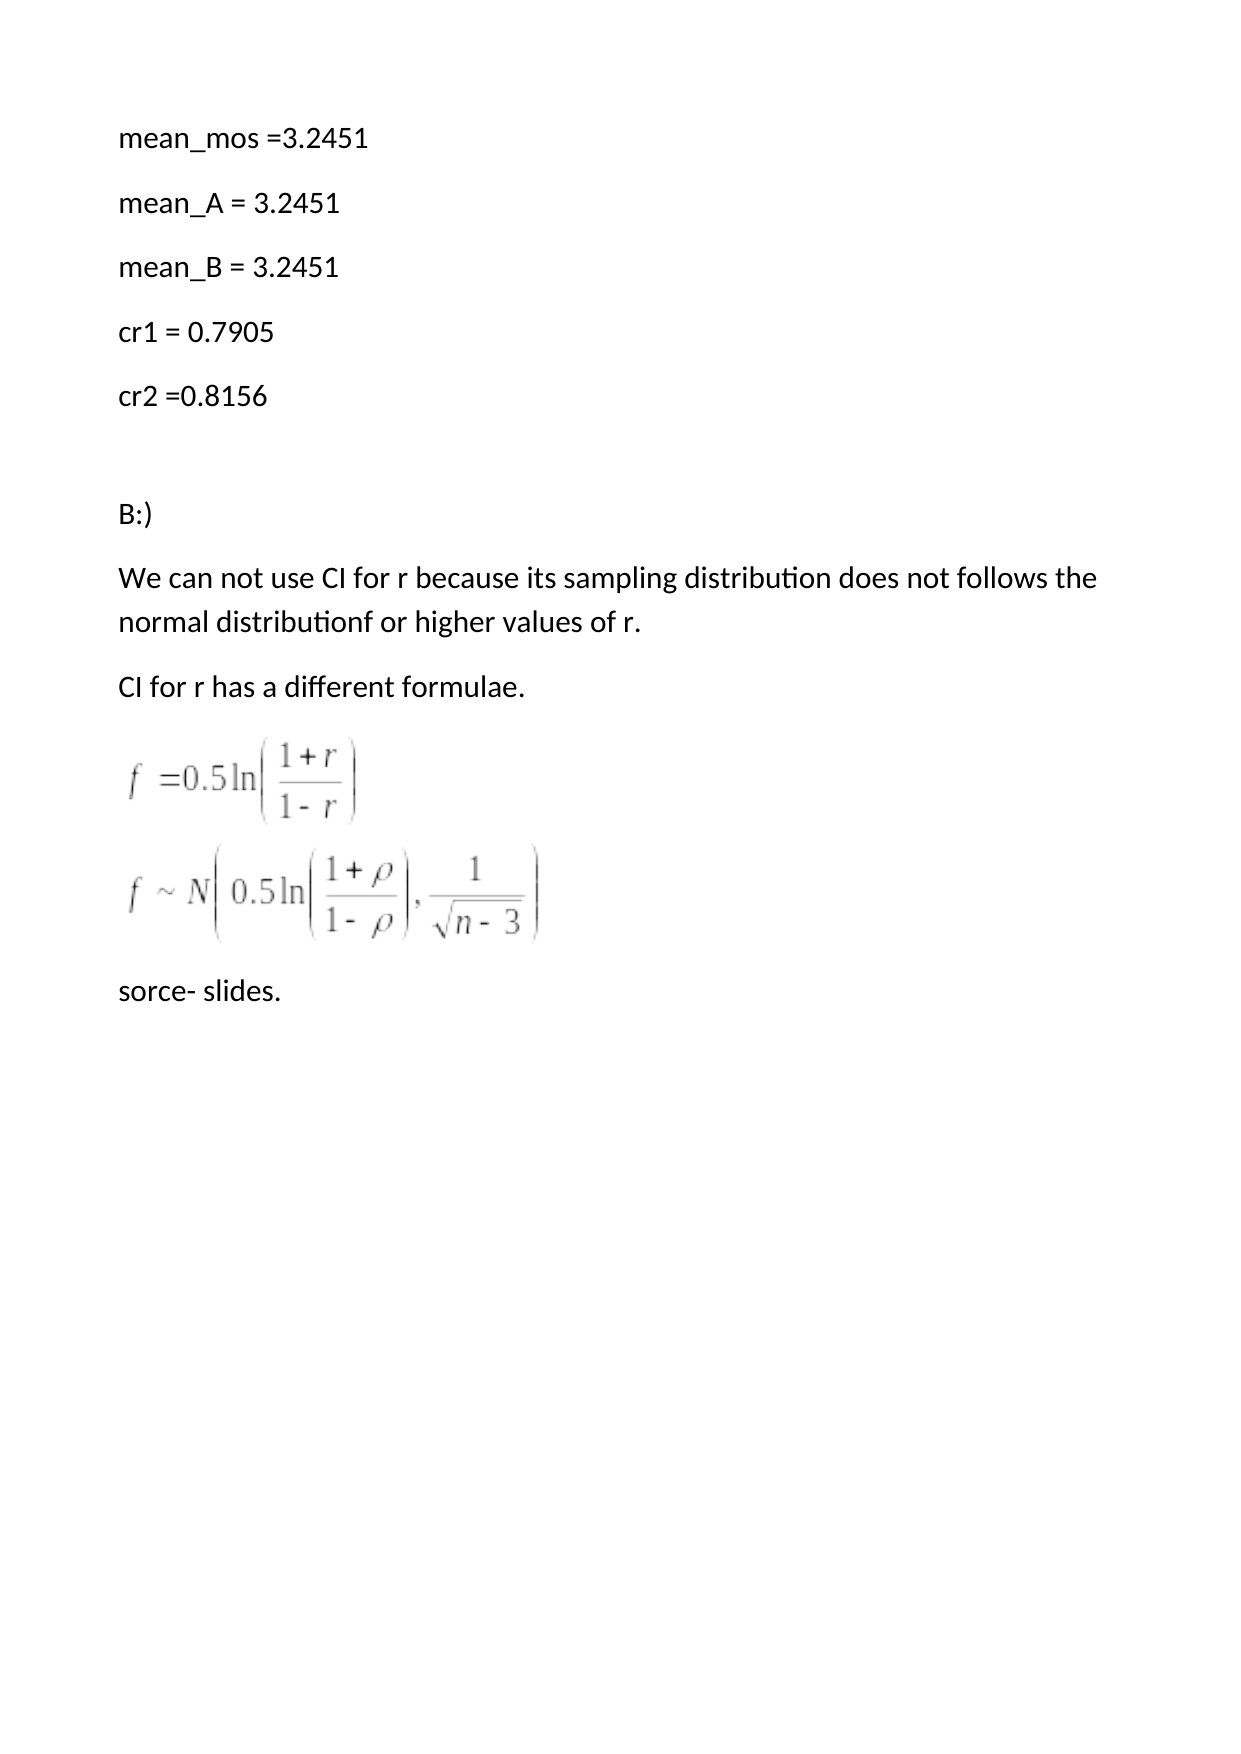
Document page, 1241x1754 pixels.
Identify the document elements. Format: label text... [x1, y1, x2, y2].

text mean_A = 3.2451 [118, 183, 1122, 221]
text mean_B = 3.2451 [118, 247, 1122, 285]
text sorce- slides. [118, 971, 1122, 1009]
text cr1 = 0.7905 [118, 312, 1122, 350]
text mean_mos =3.2451 [118, 118, 1122, 156]
text We can not use CI for r because its sampling distribution does not follows the normal distributionf or higher values of r. [118, 559, 1122, 641]
text B:) [118, 494, 1122, 532]
text cr2 =0.8156 [118, 376, 1122, 414]
text CI for r has a different formulae. [118, 667, 1122, 705]
